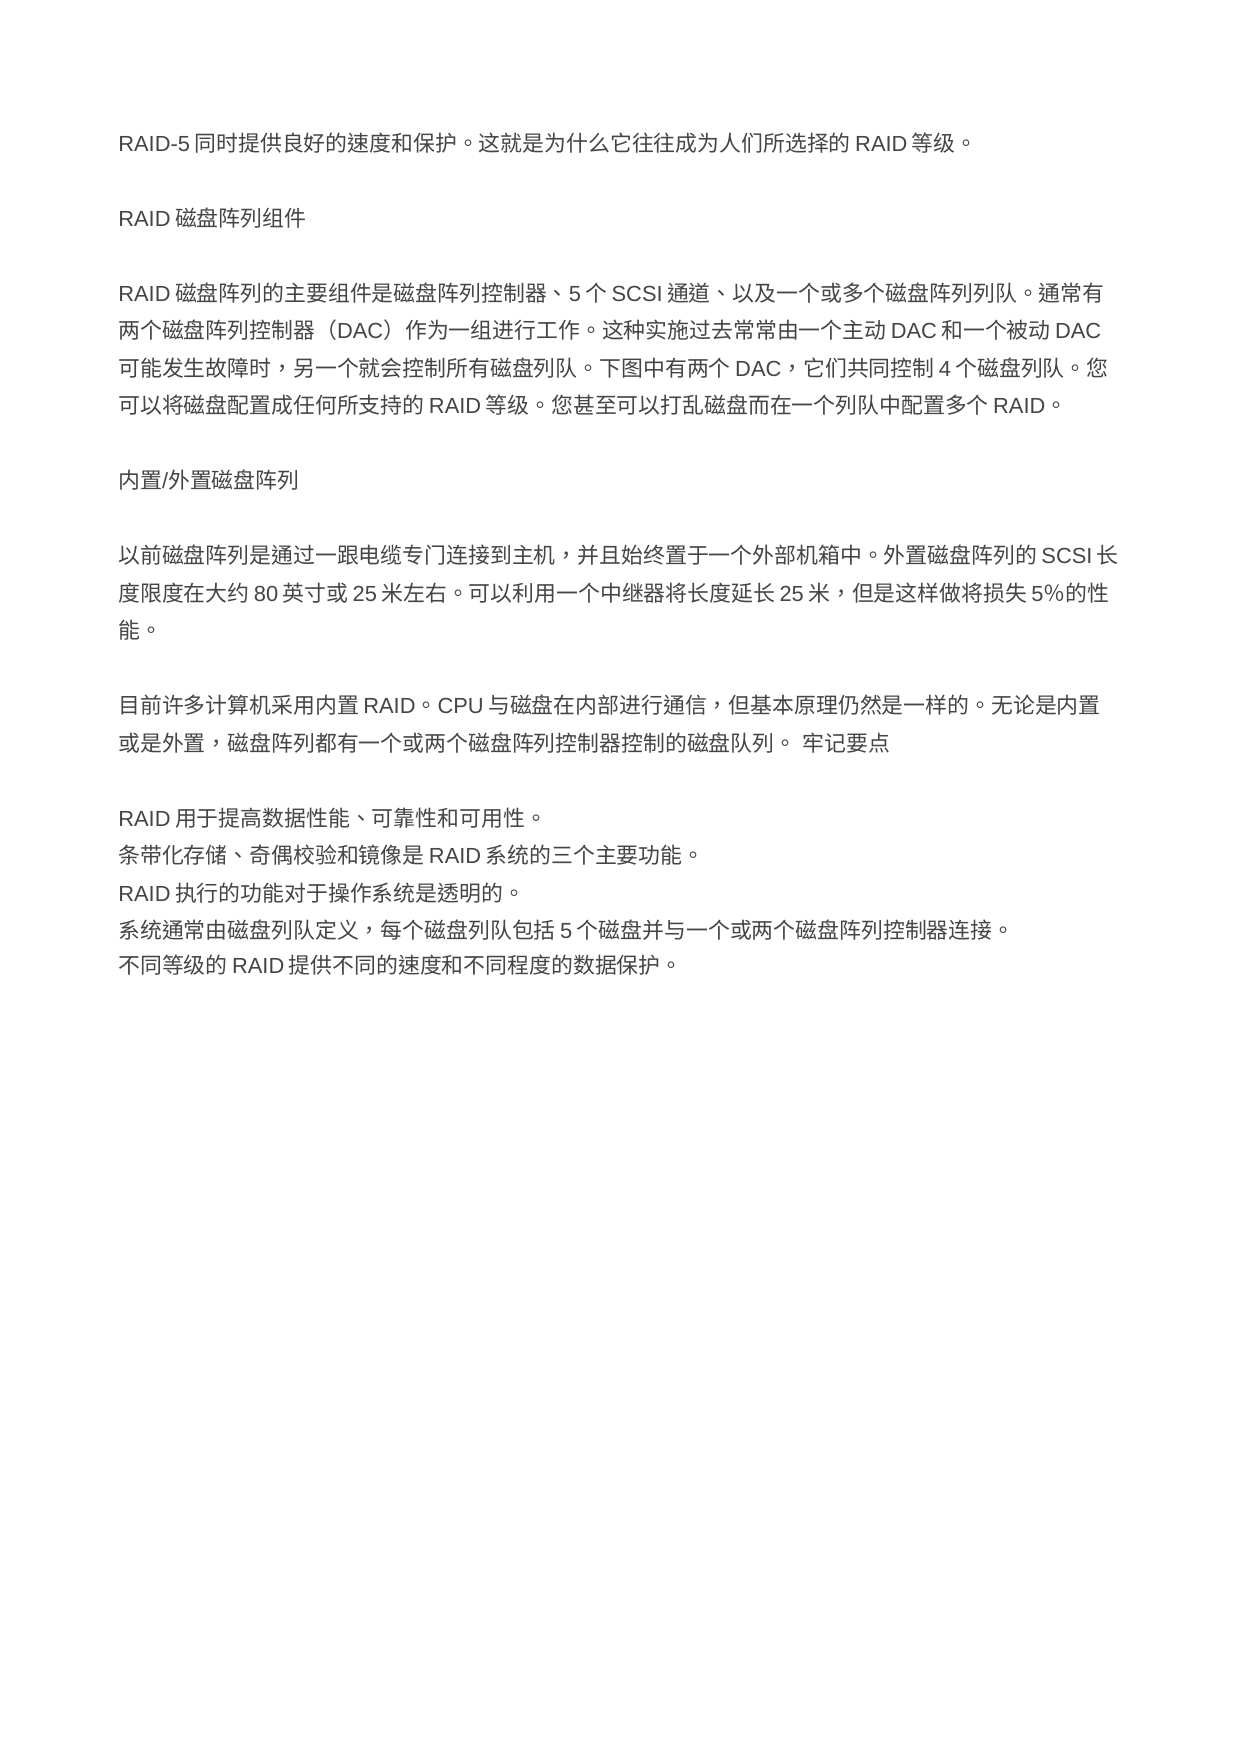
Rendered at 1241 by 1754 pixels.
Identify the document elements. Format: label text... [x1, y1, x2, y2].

text RAID-5同时提供良好的速度和保护。这就是为什么它往往成为人们所选择的RAID等级。 RAID磁盘阵列组件 RAID磁盘阵列的主要组件是磁盘阵列控制器、5个SCSI通道、以及一个或多个磁盘阵列列队。通常有两个磁盘阵列控制器（DAC）作为一组进行工作。这种实施过去常常由一个主动DAC和一个被动DAC可能发生故障时，另一个就会控制所有磁盘列队。下图中有两个DAC，它们共同控制4个磁盘列队。您可以将磁盘配置成任何所支持的RAID等级。您甚至可以打乱磁盘而在一个列队中配置多个RAID。 内置/外置磁盘阵列 以前磁盘阵列是通过一跟电缆专门连接到主机，并且始终置于一个外部机箱中。外置磁盘阵列的SCSI长度限度在大约80英寸或25米左右。可以利用一个中继器将长度延长25米，但是这样做将损失5％的性能。 目前许多计算机采用内置RAID。CPU与磁盘在内部进行通信，但基本原理仍然是一样的。无论是内置或是外置，磁盘阵列都有一个或两个磁盘阵列控制器控制的磁盘队列。 牢记要点 RAID用于提高数据性能、可靠性和可用性。 条带化存储、奇偶校验和镜像是RAID系统的三个主要功能。 RAID执行的功能对于操作系统是透明的。 系统通常由磁盘列队定义，每个磁盘列队包括5个磁盘并与一个或两个磁盘阵列控制器连接。 不同等级的RAID提供不同的速度和不同程度的数据保护。 [118, 118, 1122, 981]
